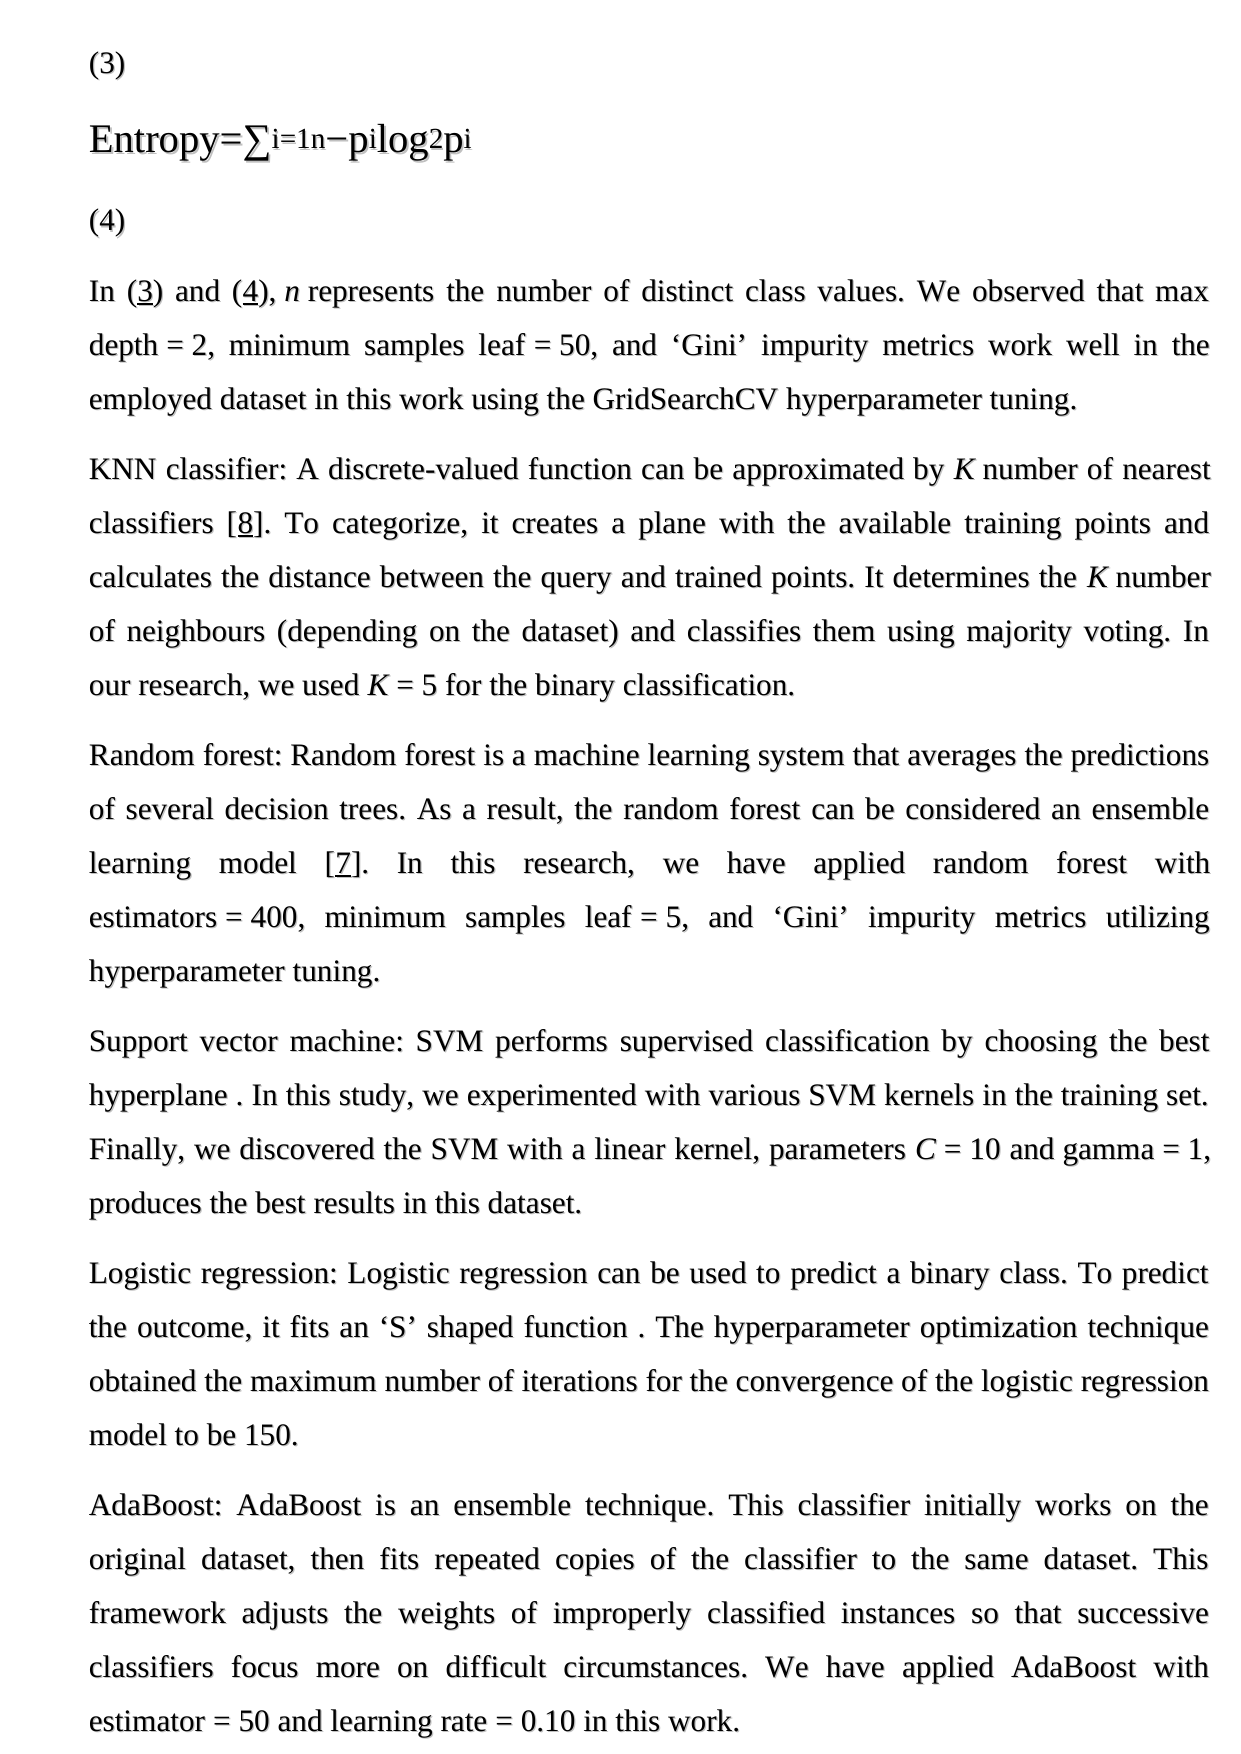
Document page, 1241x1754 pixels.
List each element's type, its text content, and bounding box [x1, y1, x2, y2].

text Entropy=∑i=1n−pilog2pi [89, 115, 1211, 162]
text KNN classifier: A discrete‐valued function can be approximated by K number of nearest classifiers [8]. To categorize, it creates a plane with the available training points and calculates the distance between the query and trained points. It determines the K number of neighbours (depending on the dataset) and classifies them using majority voting. In our research, we used K = 5 for the binary classification. [89, 450, 1211, 702]
text Random forest: Random forest is a machine learning system that averages the predictions of several decision trees. As a result, the random forest can be considered an ensemble learning model [7]. In this research, we have applied random forest with estimators = 400, minimum samples leaf = 5, and ‘Gini’ impurity metrics utilizing hyperparameter tuning. [89, 736, 1211, 988]
text Logistic regression: Logistic regression can be used to predict a binary class. To predict the outcome, it fits an ‘S’ shaped function . The hyperparameter optimization technique obtained the maximum number of iterations for the convergence of the logistic regression model to be 150. [89, 1254, 1211, 1452]
text AdaBoost: AdaBoost is an ensemble technique. This classifier initially works on the original dataset, then fits repeated copies of the classifier to the same dataset. This framework adjusts the weights of improperly classified instances so that successive classifiers focus more on difficult circumstances. We have applied AdaBoost with estimator = 50 and learning rate = 0.10 in this work. [89, 1486, 1211, 1738]
text Support vector machine: SVM performs supervised classification by choosing the best hyperplane . In this study, we experimented with various SVM kernels in the training set. Finally, we discovered the SVM with a linear kernel, parameters C = 10 and gamma = 1, produces the best results in this dataset. [89, 1022, 1211, 1220]
text (4) [89, 202, 1211, 238]
text In (3) and (4), n represents the number of distinct class values. We observed that max depth = 2, minimum samples leaf = 50, and ‘Gini’ impurity metrics work well in the employed dataset in this work using the GridSearchCV hyperparameter tuning. [89, 272, 1211, 416]
text (3) [89, 44, 1211, 80]
